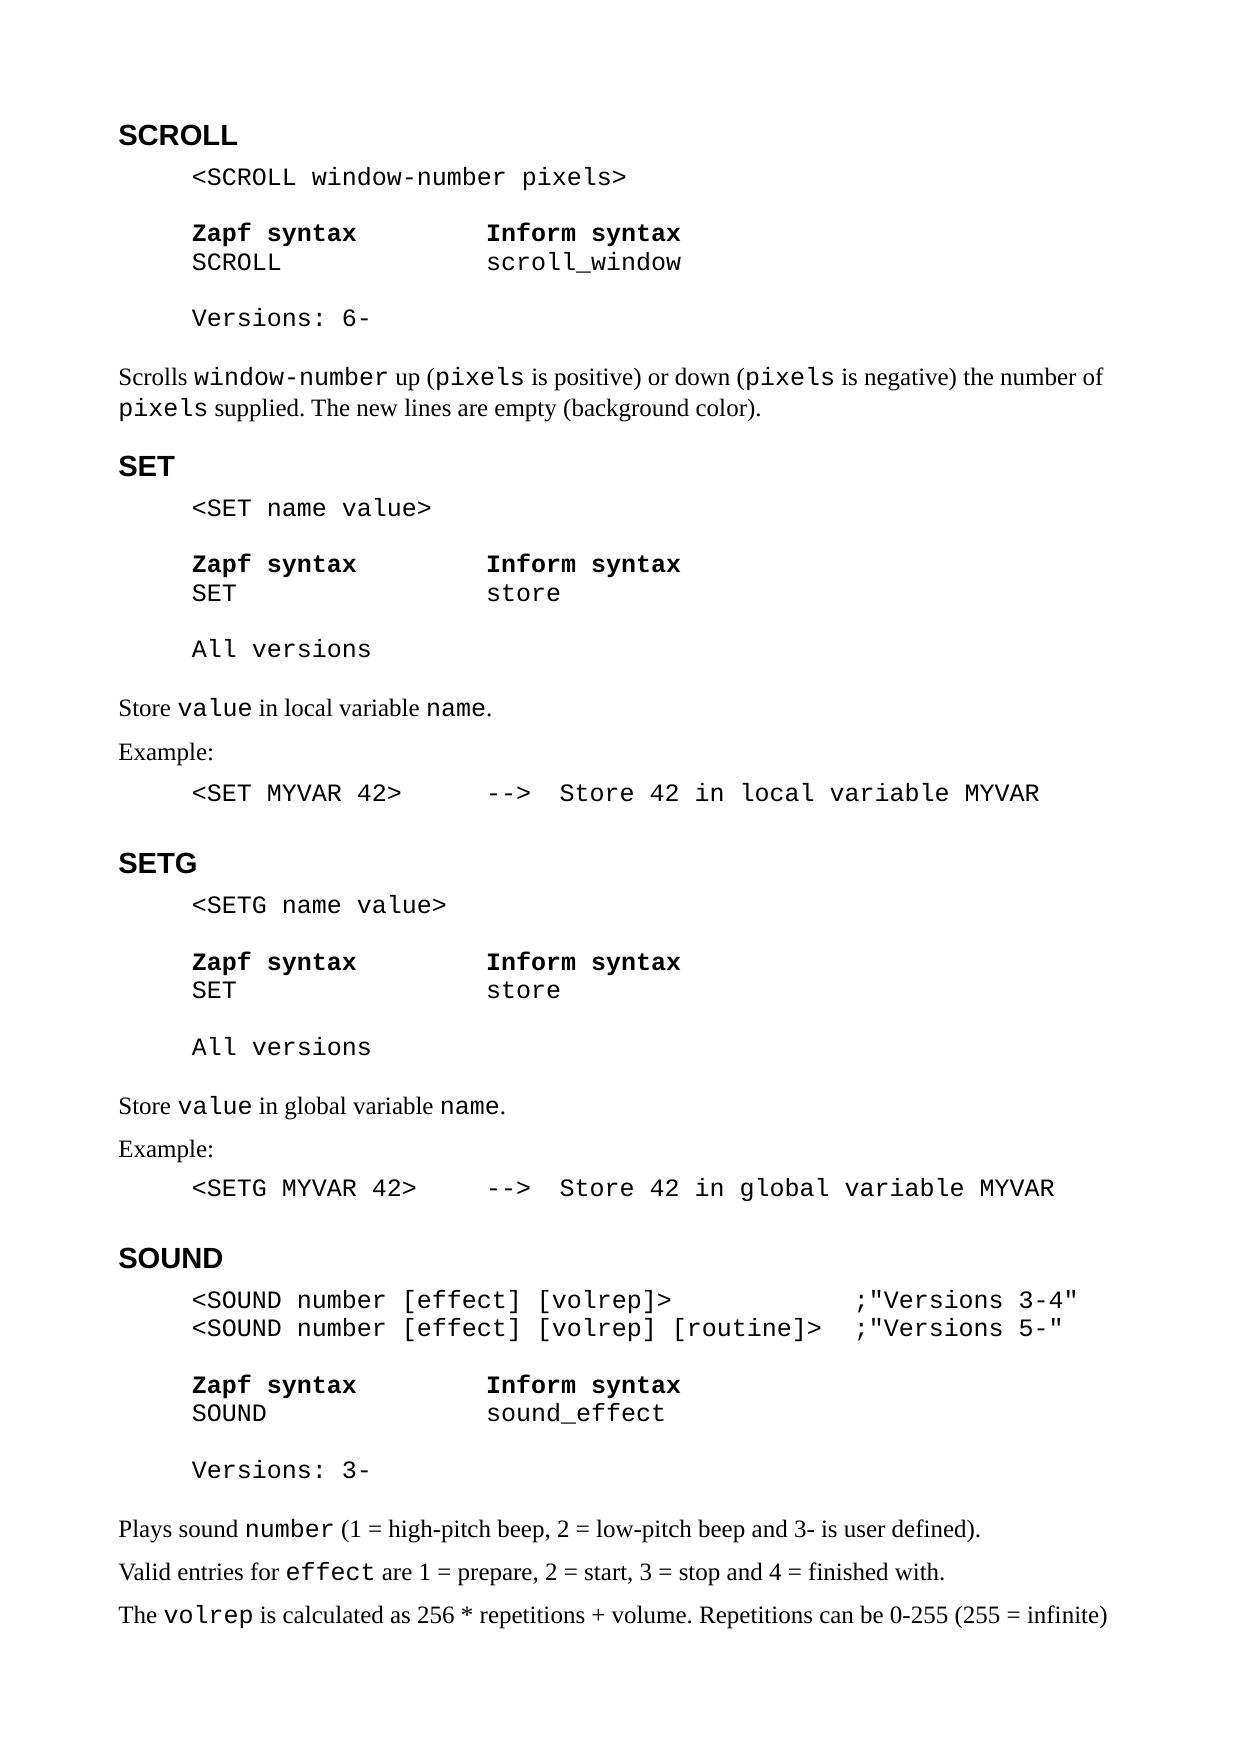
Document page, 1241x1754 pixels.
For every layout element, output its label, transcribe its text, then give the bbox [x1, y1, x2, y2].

subtitle SETG [118, 846, 1122, 880]
subtitle SET [118, 449, 1122, 483]
text SET store [192, 580, 1122, 608]
text <SOUND number [effect] [volrep]> ;"Versions 3-4" <SOUND number [effect] [volrep] [routine]> ;"Versions 5-" [192, 1287, 1122, 1344]
text Scrolls window-number up (pixels is positive) or down (pixels is negative) the number of pixels supplied. The new lines are empty (background color). [118, 362, 1122, 424]
text Store value in local variable name. [118, 693, 1122, 724]
text All versions [192, 637, 1122, 665]
text Valid entries for effect are 1 = prepare, 2 = start, 3 = stop and 4 = finished with. [118, 1557, 1122, 1588]
text Store value in global variable name. [118, 1091, 1122, 1122]
text <SETG MYVAR 42> --> Store 42 in global variable MYVAR [192, 1175, 1122, 1204]
text Zapf syntax Inform syntax [192, 552, 1122, 580]
text Zapf syntax Inform syntax [192, 1372, 1122, 1401]
text Versions: 3- [192, 1457, 1122, 1486]
subtitle SCROLL [118, 118, 1122, 152]
text <SET MYVAR 42> --> Store 42 in local variable MYVAR [118, 778, 1122, 809]
subtitle SOUND [118, 1241, 1122, 1275]
text <SETG name value> [192, 892, 1122, 921]
text Zapf syntax Inform syntax [192, 221, 1122, 249]
text Zapf syntax Inform syntax [192, 949, 1122, 977]
text Versions: 6- [192, 306, 1122, 334]
text <SCROLL window-number pixels> [192, 164, 1122, 192]
text SCROLL scroll_window [192, 249, 1122, 277]
text The volrep is calculated as 256 * repetitions + volume. Repetitions can be 0-255 (255 = infinite) [118, 1601, 1122, 1631]
text Plays sound number (1 = high-pitch beep, 2 = low-pitch beep and 3- is user defined). [118, 1514, 1122, 1545]
text All versions [192, 1034, 1122, 1062]
text <SET name value> [192, 495, 1122, 523]
text SOUND sound_effect [192, 1401, 1122, 1429]
text Example: [118, 1134, 1122, 1163]
text Example: [118, 737, 1122, 766]
text SET store [192, 977, 1122, 1006]
